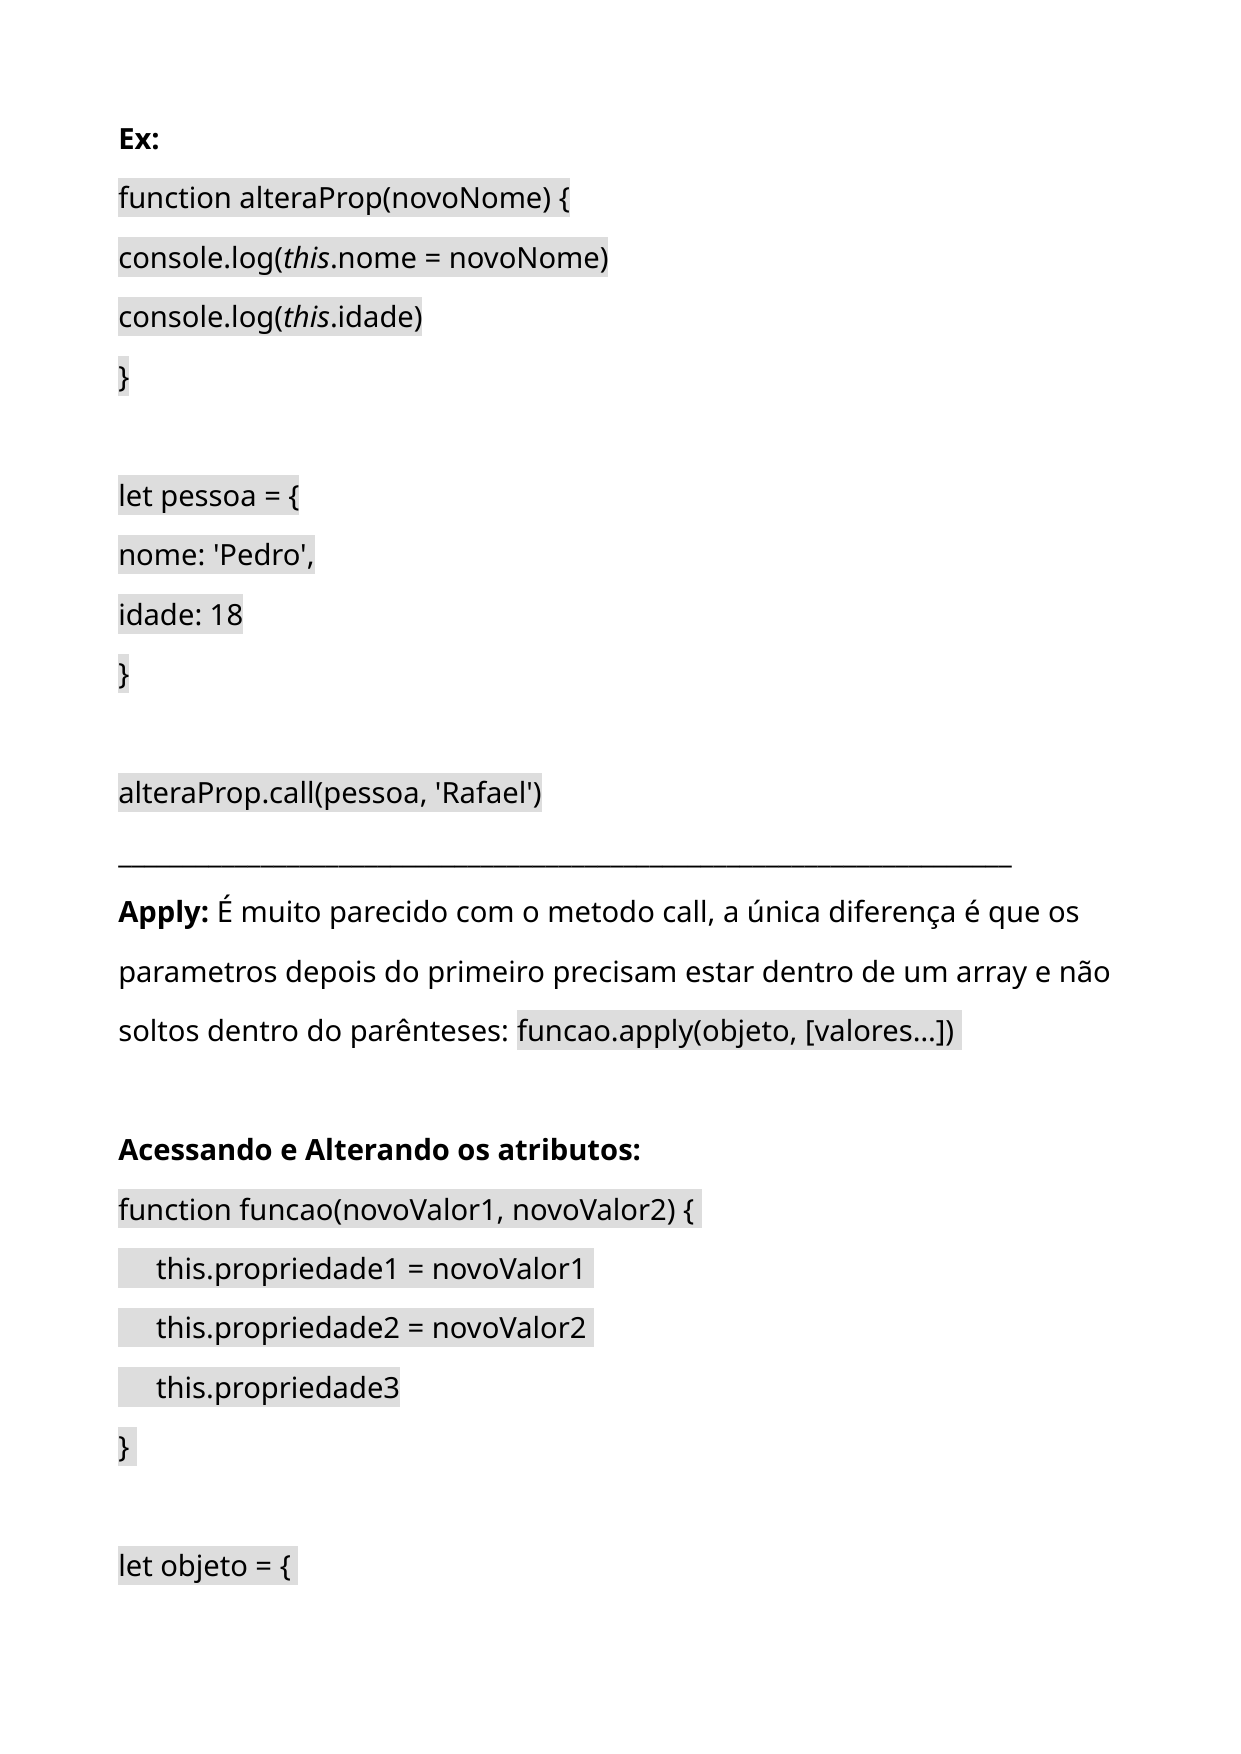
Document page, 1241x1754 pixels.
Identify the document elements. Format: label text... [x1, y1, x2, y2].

text _____________________________________________________________________ [118, 832, 1122, 872]
text this.propriedade3 [118, 1367, 1122, 1407]
text let objeto = { [118, 1546, 1122, 1585]
text Ex: [118, 118, 1122, 158]
text function alteraProp(novoNome) { [118, 178, 1122, 217]
text this.propriedade2 = novoValor2 [118, 1308, 1122, 1347]
text this.propriedade1 = novoValor1 [118, 1248, 1122, 1288]
text Apply: É muito parecido com o metodo call, a única diferença é que os parametros depois do primeiro precisam estar dentro de um array e não soltos dentro do parênteses: funcao.apply(objeto, [valores…]) [118, 891, 1122, 1050]
text } [118, 653, 1122, 693]
text console.log(this.idade) [118, 297, 1122, 336]
text } [118, 1427, 1122, 1466]
text } [118, 356, 1122, 396]
text let pessoa = { [118, 475, 1122, 515]
text console.log(this.nome = novoNome) [118, 237, 1122, 277]
text function funcao(novoValor1, novoValor2) { [118, 1189, 1122, 1228]
text nome: 'Pedro', [118, 534, 1122, 574]
text Acessando e Alterando os atributos: [118, 1129, 1122, 1169]
text alteraProp.call(pessoa, 'Rafael') [118, 772, 1122, 812]
text idade: 18 [118, 594, 1122, 634]
